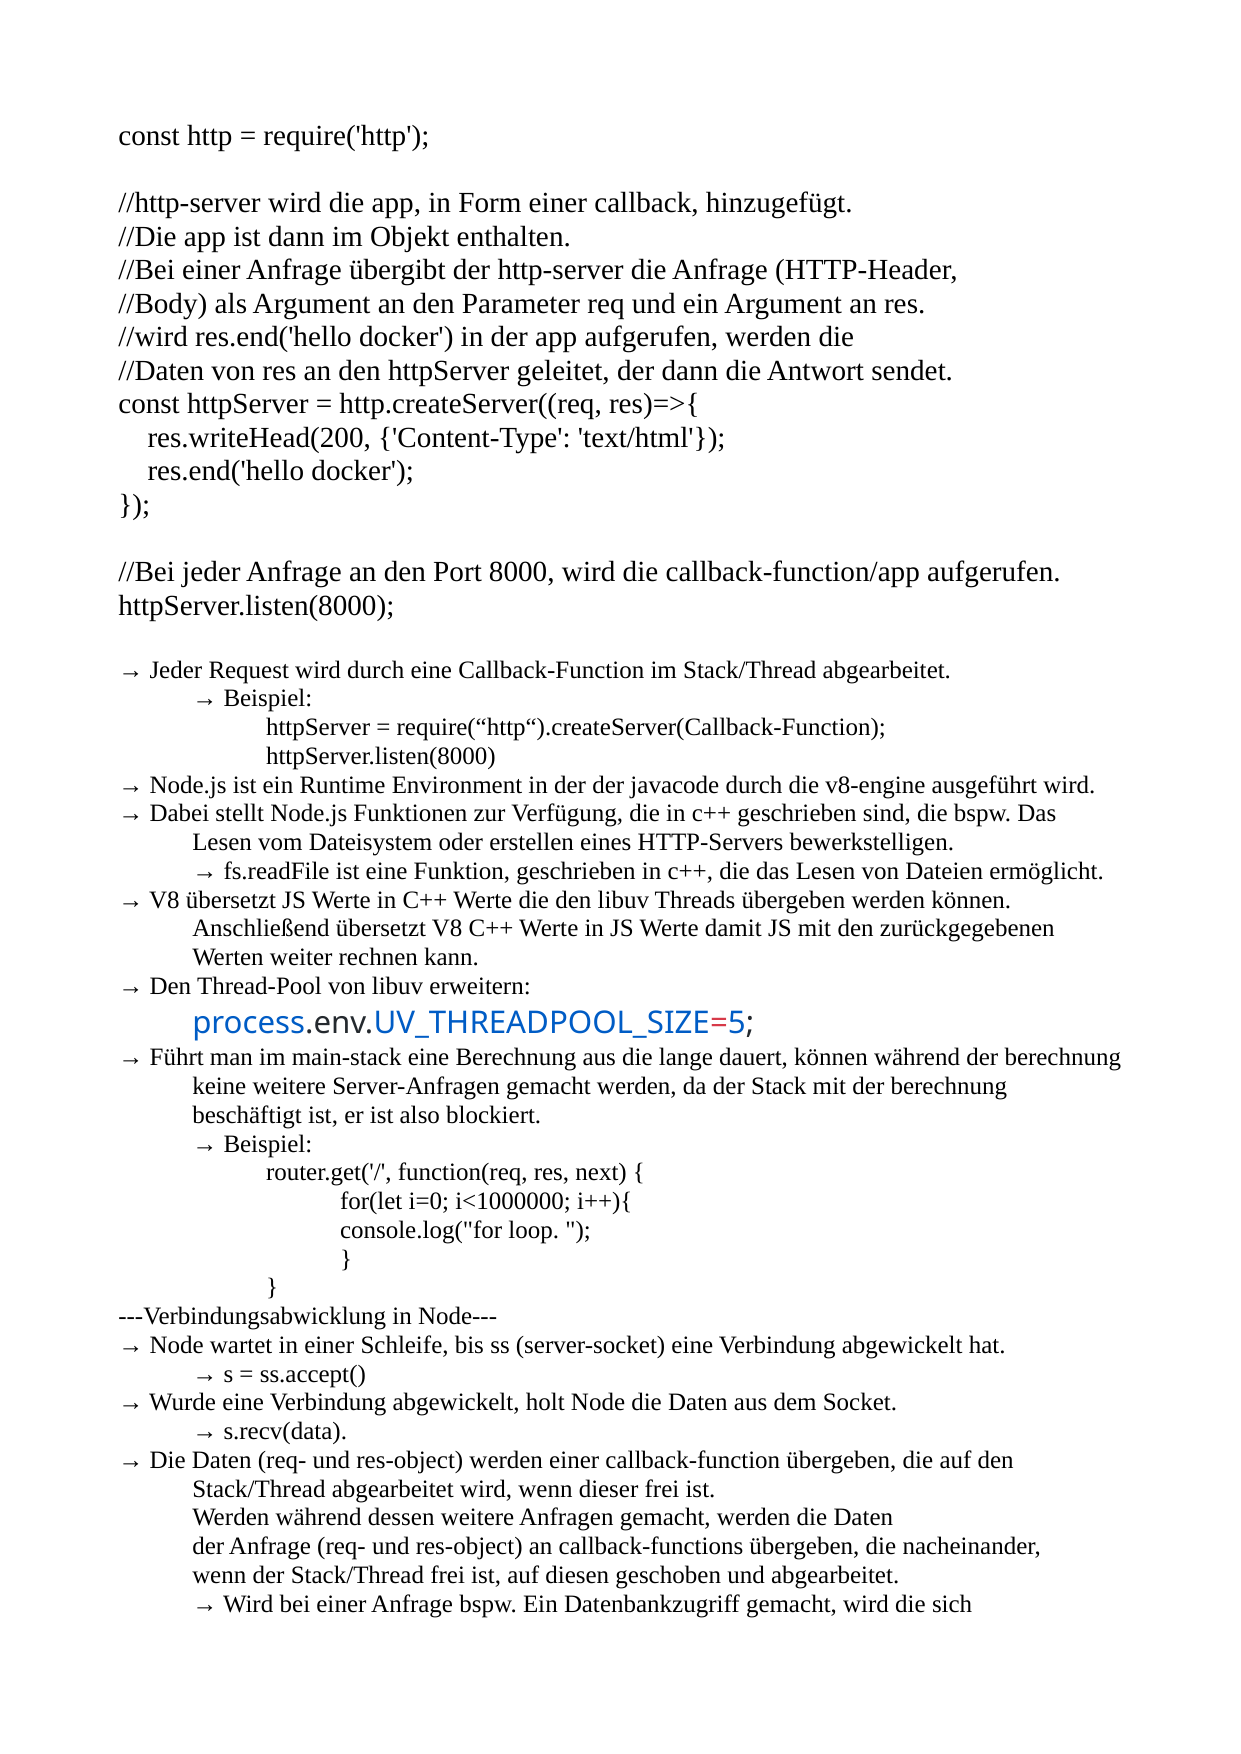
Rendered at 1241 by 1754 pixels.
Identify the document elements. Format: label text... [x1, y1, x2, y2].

text → Führt man im main-stack eine Berechnung aus die lange dauert, können während der berechnung [118, 1042, 1122, 1071]
text httpServer.listen(8000); [118, 588, 1122, 621]
text → s = ss.accept() [118, 1359, 1122, 1387]
text //Bei einer Anfrage übergibt der http-server die Anfrage (HTTP-Header, [118, 252, 1122, 286]
text //wird res.end('hello docker') in der app aufgerufen, werden die [118, 319, 1122, 353]
text keine weitere Server-Anfragen gemacht werden, da der Stack mit der berechnung [118, 1071, 1122, 1100]
text Werden während dessen weitere Anfragen gemacht, werden die Daten [118, 1502, 1122, 1531]
text → V8 übersetzt JS Werte in C++ Werte die den libuv Threads übergeben werden können. [118, 885, 1122, 913]
text → Dabei stellt Node.js Funktionen zur Verfügung, die in c++ geschrieben sind, die bspw. Das Lesen vom Dateisystem oder erstellen eines HTTP-Servers bewerkstelligen. [118, 798, 1122, 856]
text → Beispiel: [118, 1129, 1122, 1157]
text }); [118, 487, 1122, 521]
text for(let i=0; i<1000000; i++){ [118, 1186, 1122, 1215]
text → Wurde eine Verbindung abgewickelt, holt Node die Daten aus dem Socket. [118, 1387, 1122, 1416]
text //Bei jeder Anfrage an den Port 8000, wird die callback-function/app aufgerufen. [118, 554, 1122, 588]
text process.env.UV_THREADPOOL_SIZE=5; [118, 1000, 1122, 1042]
text beschäftigt ist, er ist also blockiert. [118, 1100, 1122, 1129]
text //Daten von res an den httpServer geleitet, der dann die Antwort sendet. [118, 353, 1122, 386]
text const http = require('http'); [118, 118, 1122, 152]
text wenn der Stack/Thread frei ist, auf diesen geschoben und abgearbeitet. [118, 1560, 1122, 1589]
text ---Verbindungsabwicklung in Node--- [118, 1301, 1122, 1330]
text } [118, 1272, 1122, 1301]
text Anschließend übersetzt V8 C++ Werte in JS Werte damit JS mit den zurückgegebenen [118, 913, 1122, 942]
text → Node wartet in einer Schleife, bis ss (server-socket) eine Verbindung abgewickelt hat. [118, 1330, 1122, 1359]
text res.writeHead(200, {'Content-Type': 'text/html'}); [118, 420, 1122, 453]
text httpServer = require(“http“).createServer(Callback-Function); [118, 712, 1122, 741]
text Werten weiter rechnen kann. [118, 942, 1122, 971]
text //Die app ist dann im Objekt enthalten. [118, 219, 1122, 252]
text httpServer.listen(8000) [118, 741, 1122, 770]
text Stack/Thread abgearbeitet wird, wenn dieser frei ist. [118, 1474, 1122, 1502]
text → Jeder Request wird durch eine Callback-Function im Stack/Thread abgearbeitet. [118, 655, 1122, 683]
text → Beispiel: [118, 683, 1122, 712]
text → Wird bei einer Anfrage bspw. Ein Datenbankzugriff gemacht, wird die sich [118, 1589, 1122, 1617]
text //Body) als Argument an den Parameter req und ein Argument an res. [118, 286, 1122, 319]
text } [118, 1244, 1122, 1272]
text → fs.readFile ist eine Funktion, geschrieben in c++, die das Lesen von Dateien ermöglicht. [118, 856, 1122, 885]
text der Anfrage (req- und res-object) an callback-functions übergeben, die nacheinander, [118, 1531, 1122, 1560]
text → Die Daten (req- und res-object) werden einer callback-function übergeben, die auf den [118, 1445, 1122, 1474]
text //http-server wird die app, in Form einer callback, hinzugefügt. [118, 185, 1122, 219]
text const httpServer = http.createServer((req, res)=>{ [118, 386, 1122, 420]
text console.log("for loop. "); [118, 1215, 1122, 1244]
text → s.recv(data). [118, 1416, 1122, 1445]
text → Node.js ist ein Runtime Environment in der der javacode durch die v8-engine ausgeführt wird. [118, 770, 1122, 798]
text res.end('hello docker'); [118, 453, 1122, 487]
text router.get('/', function(req, res, next) { [118, 1157, 1122, 1186]
text → Den Thread-Pool von libuv erweitern: [118, 971, 1122, 1000]
